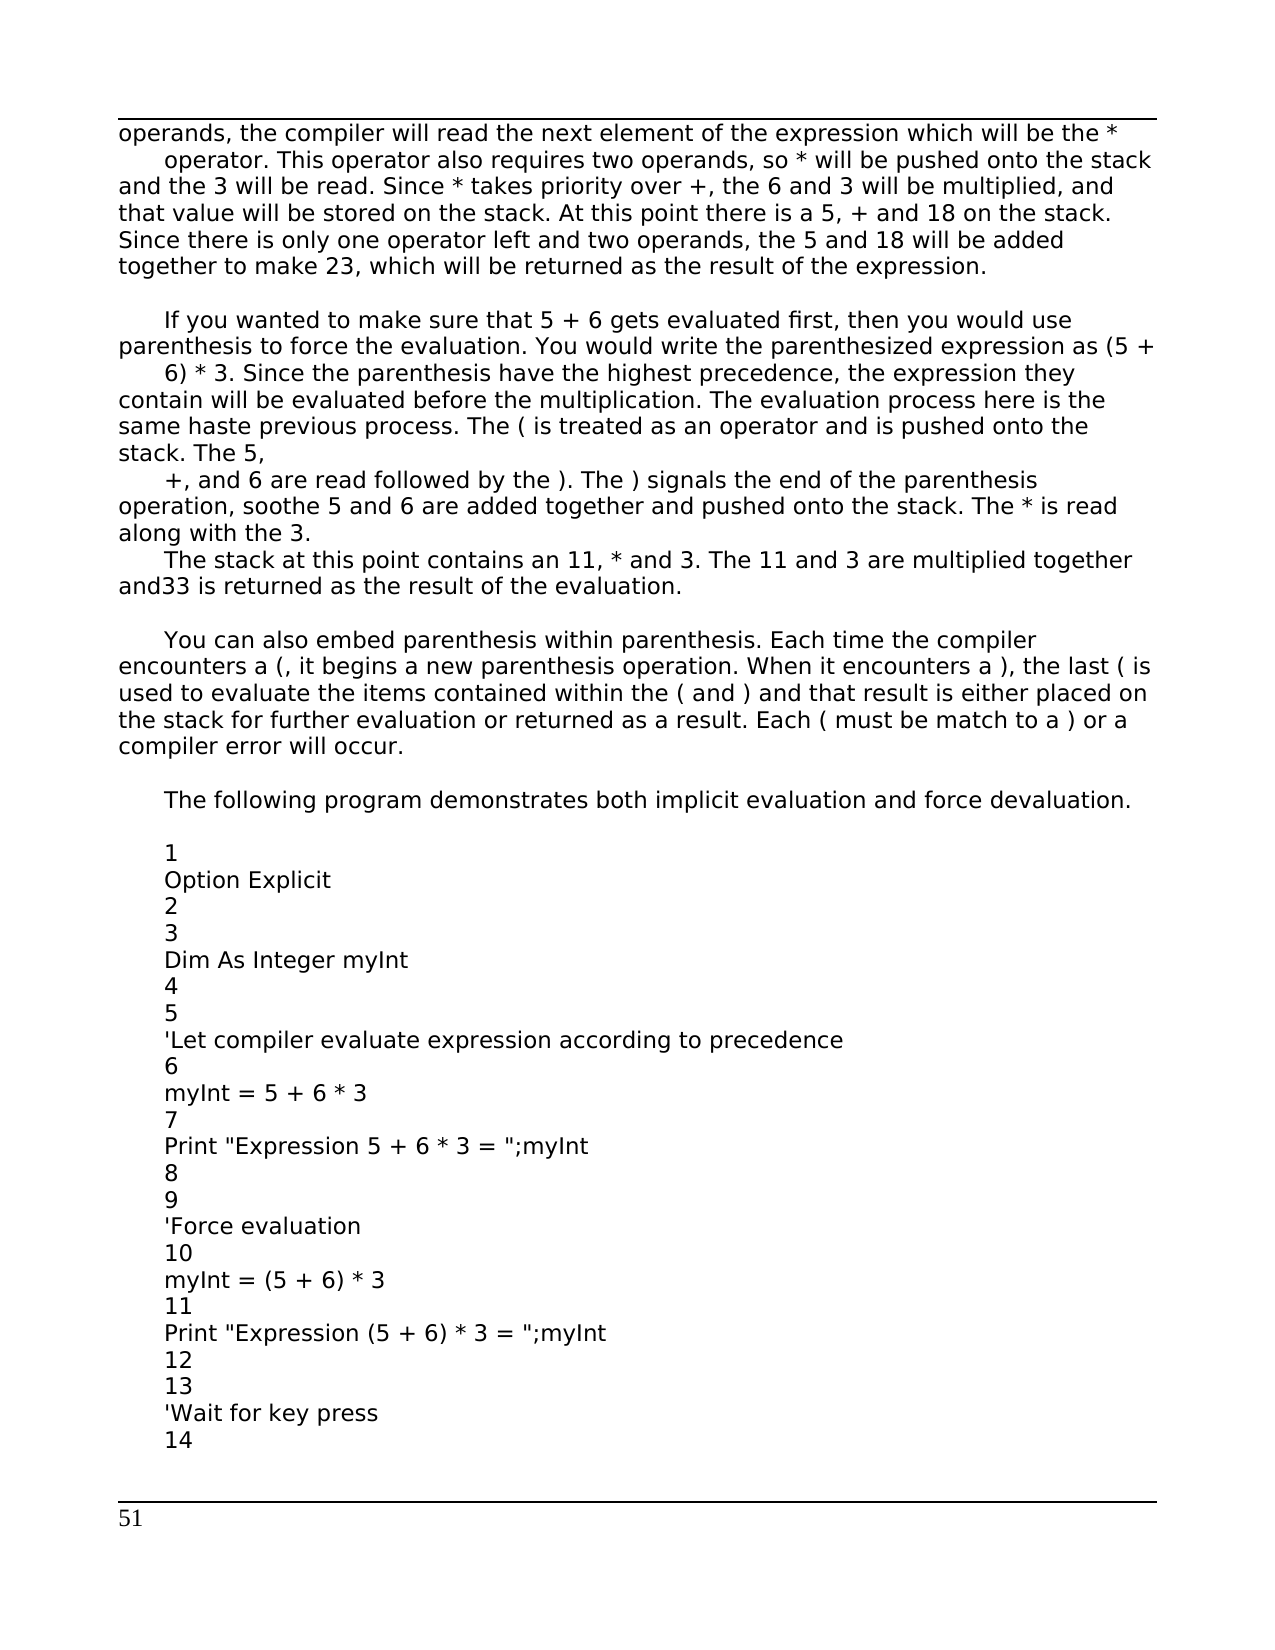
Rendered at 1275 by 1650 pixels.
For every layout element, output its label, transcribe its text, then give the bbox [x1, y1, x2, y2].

text myInt = (5 + 6) * 3 [118, 1267, 1157, 1293]
text 'Force evaluation [118, 1213, 1157, 1240]
text 5 [118, 1000, 1157, 1027]
text 14 [118, 1427, 1157, 1453]
text 8 [118, 1160, 1157, 1187]
text 4 [118, 973, 1157, 1000]
text You can also embed parenthesis within parenthesis. Each time the compiler encounters a (, it begins a new parenthesis operation. When it encounters a ), the last ( is used to evaluate the items contained within the ( and ) and that result is either placed on the stack for further evaluation or returned as a result. Each ( must be match to a ) or a compiler error will occur. [118, 627, 1157, 760]
text 2 [118, 893, 1157, 920]
text The following program demonstrates both implicit evaluation and force devaluation. [118, 787, 1157, 813]
text 13 [118, 1373, 1157, 1400]
text If you wanted to make sure that 5 + 6 gets evaluated first, then you would use parenthesis to force the evaluation. You would write the parenthesized expression as (5 + [118, 307, 1157, 360]
text Option Explicit [118, 867, 1157, 893]
text The stack at this point contains an 11, * and 3. The 11 and 3 are multiplied together and33 is returned as the result of the evaluation. [118, 547, 1157, 600]
text 7 [118, 1107, 1157, 1133]
text 1 [118, 840, 1157, 867]
text 6) * 3. Since the parenthesis have the highest precedence, the expression they contain will be evaluated before the multiplication. The evaluation process here is the same haste previous process. The ( is treated as an operator and is pushed onto the stack. The 5, [118, 360, 1157, 467]
text 11 [118, 1293, 1157, 1320]
text Print "Expression 5 + 6 * 3 = ";myInt [118, 1133, 1157, 1160]
text 3 [118, 920, 1157, 947]
text Dim As Integer myInt [118, 947, 1157, 973]
text 9 [118, 1187, 1157, 1213]
text 6 [118, 1053, 1157, 1080]
text 12 [118, 1347, 1157, 1373]
text operator. This operator also requires two operands, so * will be pushed onto the stack and the 3 will be read. Since * takes priority over +, the 6 and 3 will be multiplied, and that value will be stored on the stack. At this point there is a 5, + and 18 on the stack. Since there is only one operator left and two operands, the 5 and 18 will be added together to make 23, which will be returned as the result of the expression. [118, 147, 1157, 280]
text myInt = 5 + 6 * 3 [118, 1080, 1157, 1107]
text Print "Expression (5 + 6) * 3 = ";myInt [118, 1320, 1157, 1347]
text +, and 6 are read followed by the ). The ) signals the end of the parenthesis operation, soothe 5 and 6 are added together and pushed onto the stack. The * is read along with the 3. [118, 467, 1157, 547]
text 'Wait for key press [118, 1400, 1157, 1427]
text 'Let compiler evaluate expression according to precedence [118, 1027, 1157, 1053]
text 10 [118, 1240, 1157, 1267]
text operands, the compiler will read the next element of the expression which will be the * [118, 120, 1157, 147]
